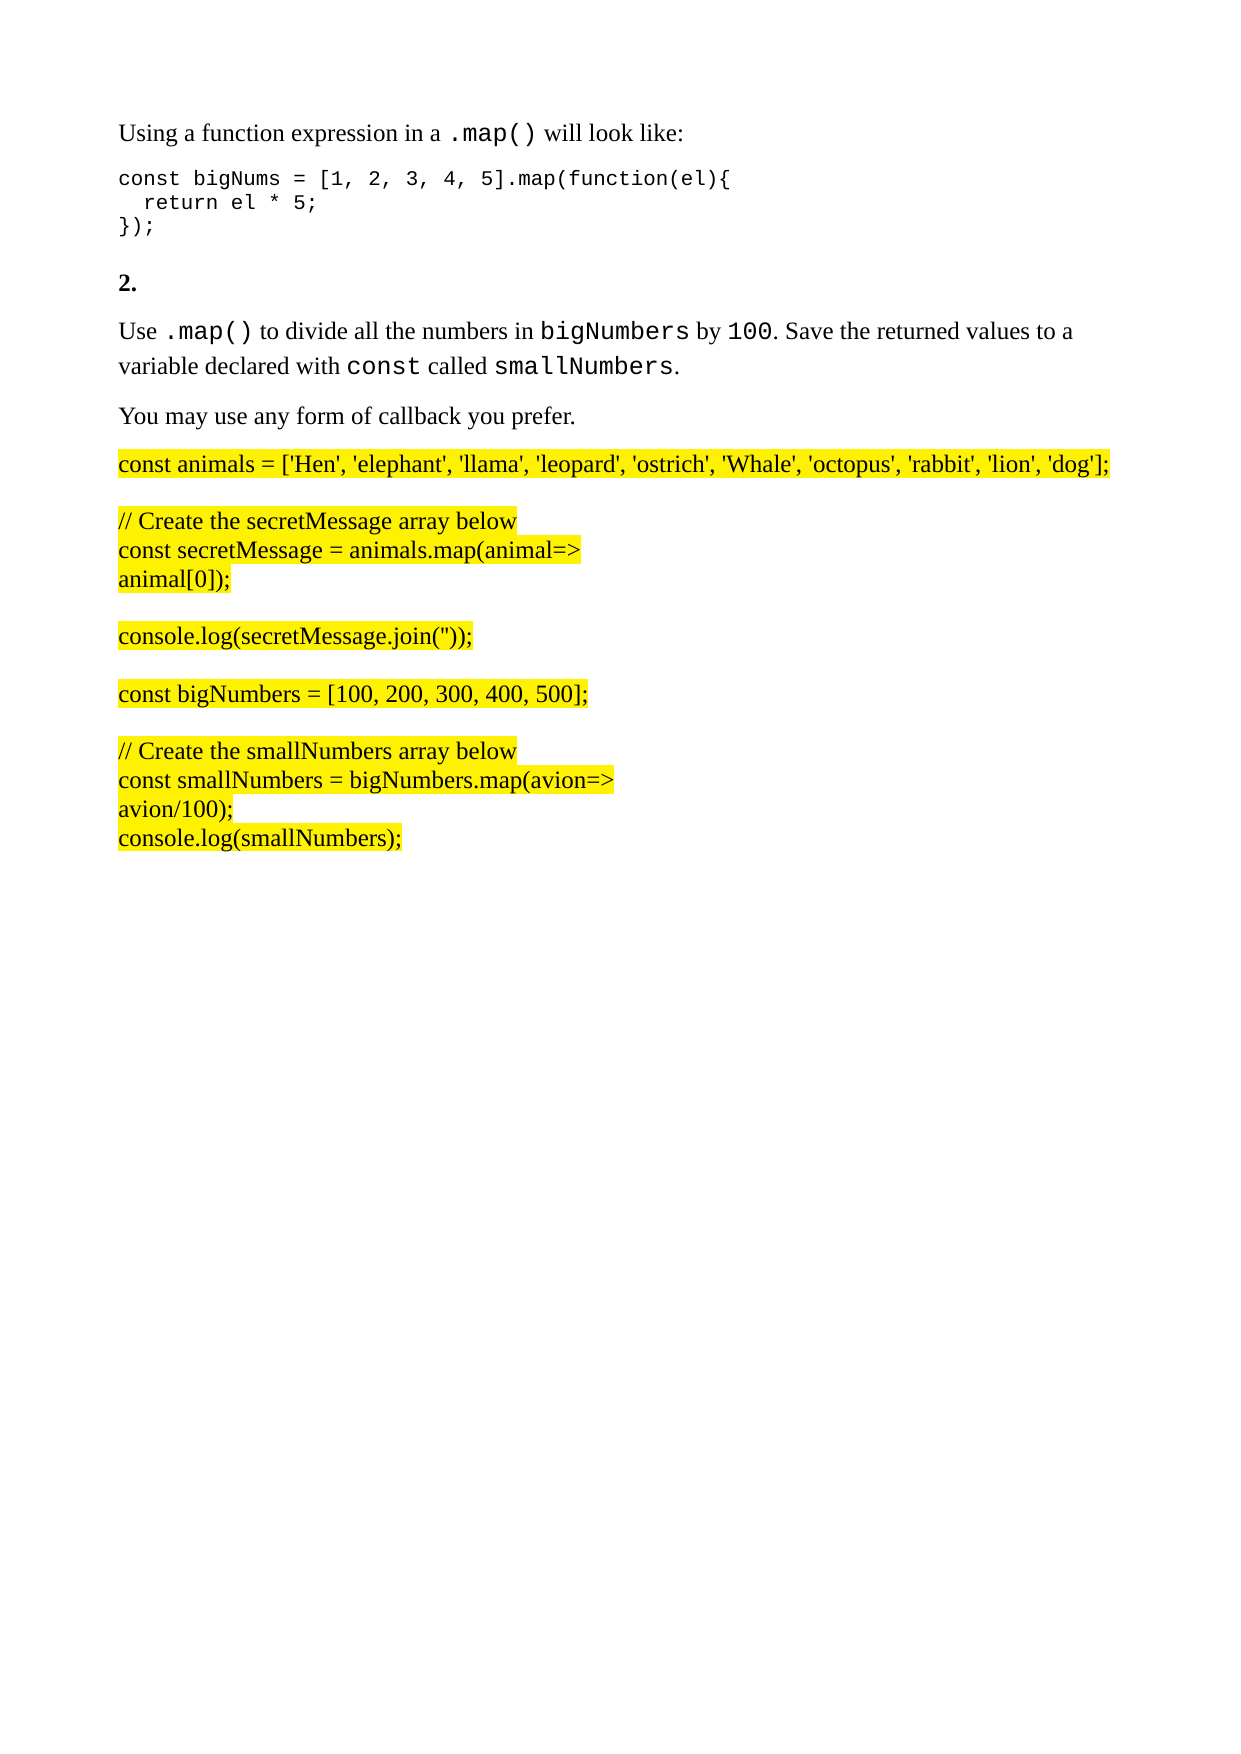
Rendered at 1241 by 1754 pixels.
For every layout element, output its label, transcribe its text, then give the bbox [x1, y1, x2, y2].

text const bigNums = [1, 2, 3, 4, 5].map(function(el){ [118, 168, 1122, 192]
text console.log(secretMessage.join('')); [118, 621, 1122, 650]
text return el * 5; [118, 192, 1122, 215]
text const bigNumbers = [100, 200, 300, 400, 500]; [118, 679, 1122, 708]
text animal[0]); [118, 564, 1122, 593]
text }); [118, 215, 1122, 239]
text 2. [118, 268, 1122, 297]
text Use .map() to divide all the numbers in bigNumbers by 100. Save the returned values to a variable declared with const called smallNumbers. [118, 316, 1122, 382]
text You may use any form of callback you prefer. [118, 401, 1122, 430]
text // Create the smallNumbers array below [118, 736, 1122, 765]
text // Create the secretMessage array below [118, 506, 1122, 535]
text avion/100); [118, 794, 1122, 823]
text const animals = ['Hen', 'elephant', 'llama', 'leopard', 'ostrich', 'Whale', 'octopus', 'rabbit', 'lion', 'dog']; [118, 449, 1122, 478]
text console.log(smallNumbers); [118, 823, 1122, 851]
text Using a function expression in a .map() will look like: [118, 118, 1122, 149]
text const secretMessage = animals.map(animal=> [118, 535, 1122, 564]
text const smallNumbers = bigNumbers.map(avion=> [118, 765, 1122, 794]
